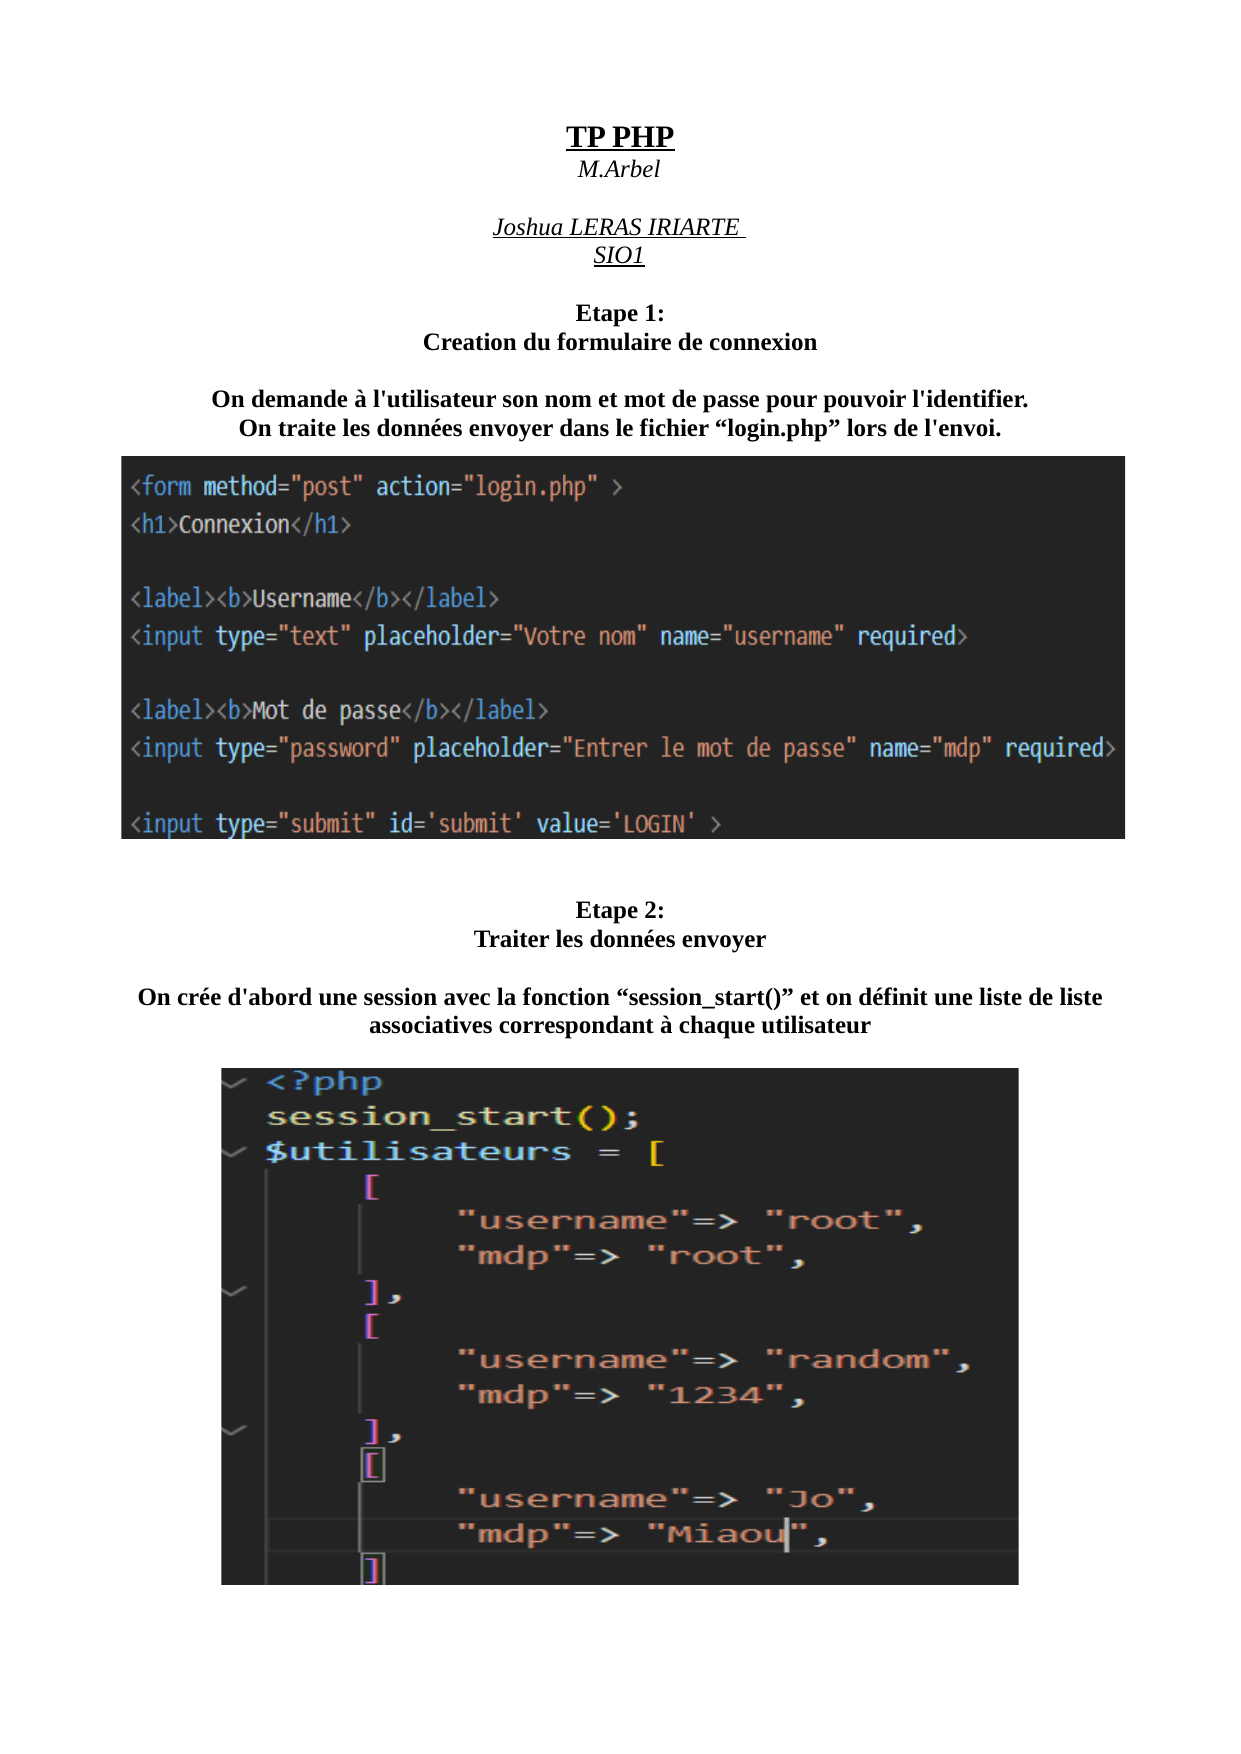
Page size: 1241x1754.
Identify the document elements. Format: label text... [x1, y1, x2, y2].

text Joshua LERAS IRIARTE [118, 212, 1122, 240]
text TP PHP [118, 118, 1122, 154]
text On crée d'abord une session avec la fonction “session_start()” et on définit une liste de liste associatives correspondant à chaque utilisateur [118, 982, 1122, 1039]
text SIO1 [118, 240, 1122, 269]
text Etape 1: [118, 298, 1122, 327]
picture [121, 456, 1126, 839]
text Creation du formulaire de connexion [118, 327, 1122, 355]
text M.Arbel [118, 154, 1122, 183]
text Etape 2: [118, 896, 1122, 924]
picture [221, 1068, 1019, 1585]
text On traite les données envoyer dans le fichier “login.php” lors de l'envoi. [118, 413, 1122, 442]
text On demande à l'utilisateur son nom et mot de passe pour pouvoir l'identifier. [118, 384, 1122, 413]
text Traiter les données envoyer [118, 924, 1122, 953]
